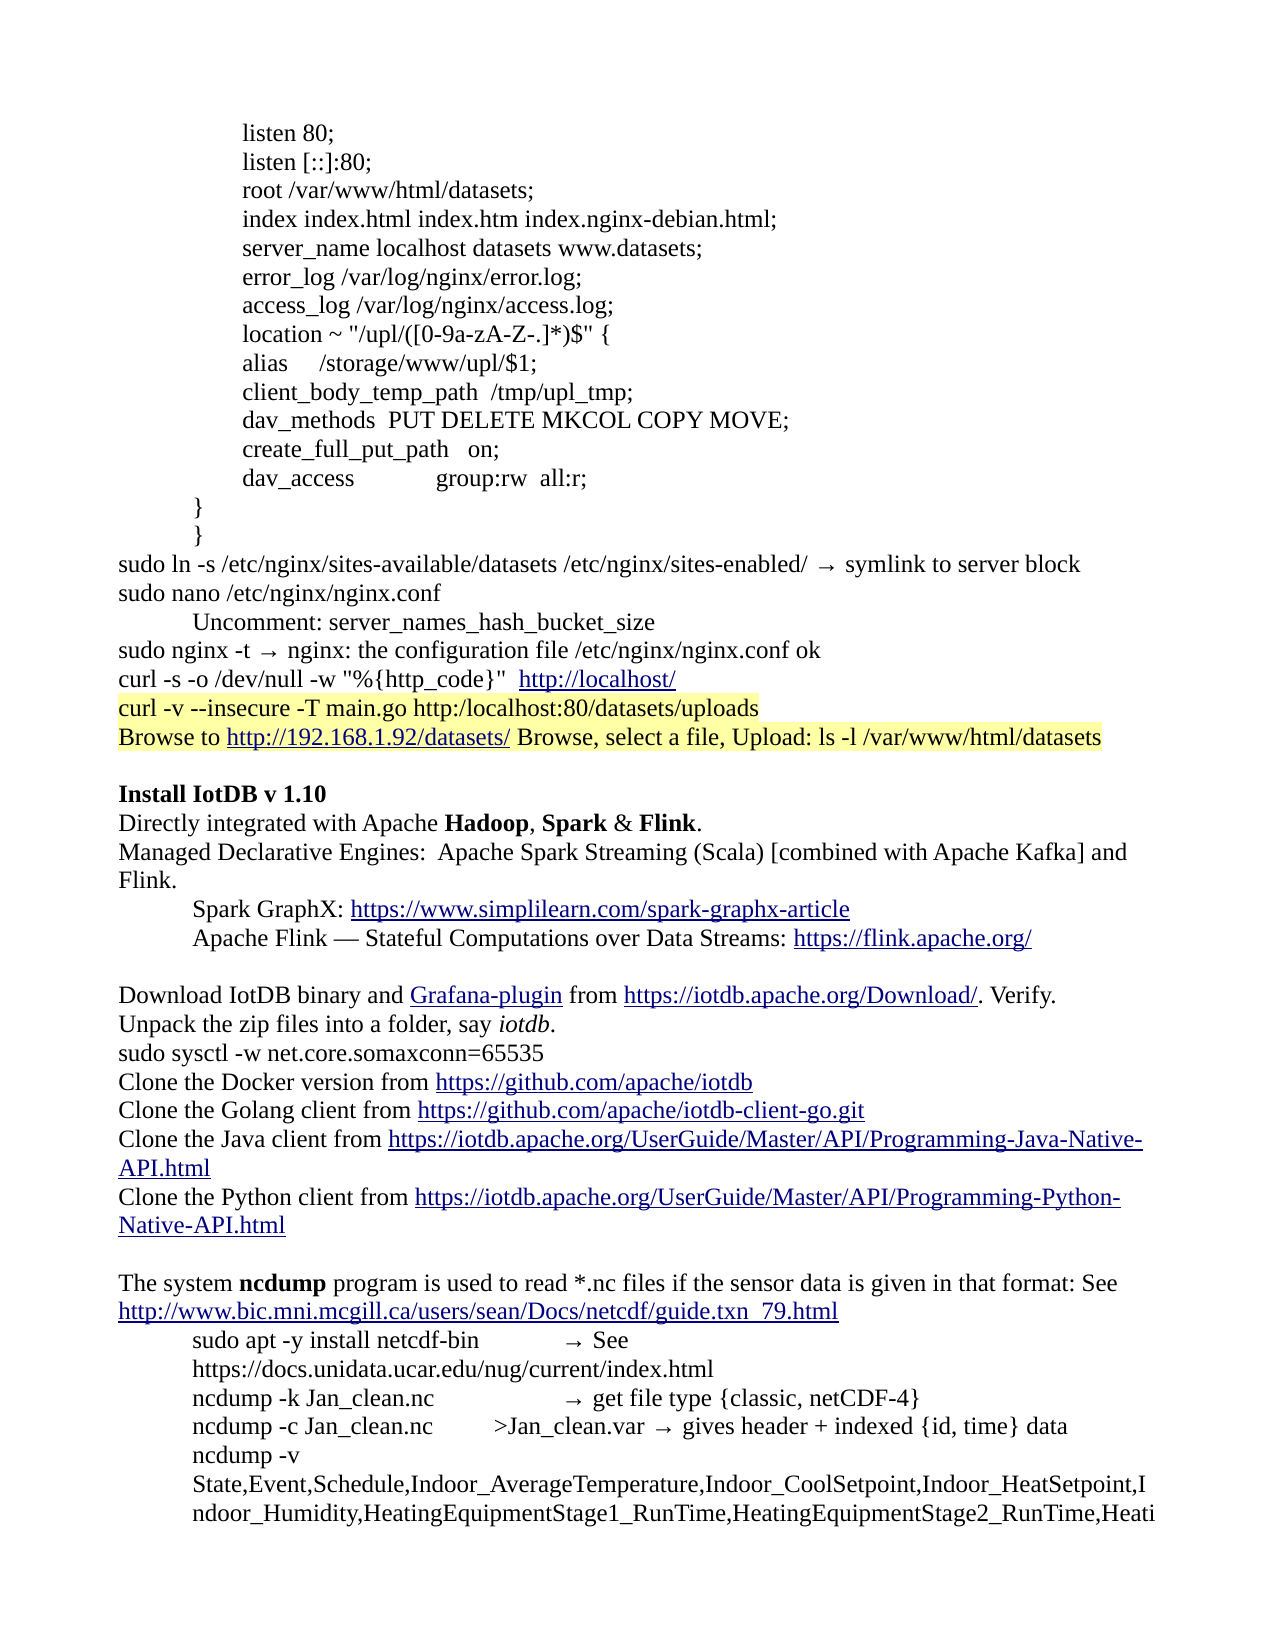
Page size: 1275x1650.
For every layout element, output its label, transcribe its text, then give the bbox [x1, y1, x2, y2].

text curl -s -o /dev/null -w "%{http_code}" http://localhost/ [118, 664, 1157, 693]
text Install IotDB v 1.10 [118, 779, 1157, 808]
text Unpack the zip files into a folder, say iotdb. [118, 1009, 1157, 1038]
text error_log /var/log/nginx/error.log; [192, 262, 1157, 291]
text Browse to http://192.168.1.92/datasets/ Browse, select a file, Upload: ls -l /var/www/html/datasets [118, 722, 1157, 751]
text Clone the Golang client from https://github.com/apache/iotdb-client-go.git [118, 1096, 1157, 1124]
text ncdump -v State,Event,Schedule,Indoor_AverageTemperature,Indoor_CoolSetpoint,Indoor_HeatSetpoint,Indoor_Humidity,HeatingEquipmentStage1_RunTime,HeatingEquipmentStage2_RunTime,Heati [192, 1440, 1157, 1526]
text dav_methods PUT DELETE MKCOL COPY MOVE; [192, 406, 1157, 434]
text index index.html index.htm index.nginx-debian.html; [192, 204, 1157, 233]
text sudo ln -s /etc/nginx/sites-available/datasets /etc/nginx/sites-enabled/ → symlink to server block [118, 549, 1157, 578]
text create_full_put_path on; [192, 434, 1157, 463]
text sudo apt -y install netcdf-bin → See https://docs.unidata.ucar.edu/nug/current/index.html [192, 1325, 1157, 1383]
text dav_access group:rw all:r; [192, 463, 1157, 492]
text alias /storage/www/upl/$1; [192, 348, 1157, 377]
text sudo nginx -t → nginx: the configuration file /etc/nginx/nginx.conf ok [118, 636, 1157, 664]
text sudo nano /etc/nginx/nginx.conf [118, 578, 1157, 607]
text listen 80; [192, 118, 1157, 147]
text The system ncdump program is used to read *.nc files if the sensor data is given in that format: See http://www.bic.mni.mcgill.ca/users/sean/Docs/netcdf/guide.txn_79.html [118, 1268, 1157, 1325]
text Clone the Java client from https://iotdb.apache.org/UserGuide/Master/API/Programming-Java-Native-API.html [118, 1124, 1157, 1182]
text Managed Declarative Engines: Apache Spark Streaming (Scala) [combined with Apache Kafka] and Flink. [118, 837, 1157, 894]
text curl -v --insecure -T main.go http:/localhost:80/datasets/uploads [118, 693, 1157, 722]
text Apache Flink — Stateful Computations over Data Streams: https://flink.apache.org/ [192, 923, 1157, 952]
text Clone the Docker version from https://github.com/apache/iotdb [118, 1067, 1157, 1096]
text sudo sysctl -w net.core.somaxconn=65535 [118, 1038, 1157, 1067]
text access_log /var/log/nginx/access.log; [192, 291, 1157, 319]
text } [192, 521, 1157, 549]
text ncdump -k Jan_clean.nc → get file type {classic, netCDF-4} [192, 1383, 1157, 1411]
text root /var/www/html/datasets; [192, 176, 1157, 204]
text server_name localhost datasets www.datasets; [192, 233, 1157, 262]
text location ~ "/upl/([0-9a-zA-Z-.]*)$" { [192, 319, 1157, 348]
text Download IotDB binary and Grafana-plugin from https://iotdb.apache.org/Download/. Verify. [118, 981, 1157, 1009]
text Clone the Python client from https://iotdb.apache.org/UserGuide/Master/API/Programming-Python-Native-API.html [118, 1182, 1157, 1239]
text listen [::]:80; [192, 147, 1157, 176]
text Directly integrated with Apache Hadoop, Spark & Flink. [118, 808, 1157, 837]
text Uncomment: server_names_hash_bucket_size [118, 607, 1157, 636]
text Spark GraphX: https://www.simplilearn.com/spark-graphx-article [192, 894, 1157, 923]
text } [118, 492, 1157, 521]
text ncdump -c Jan_clean.nc >Jan_clean.var → gives header + indexed {id, time} data [192, 1411, 1157, 1440]
text client_body_temp_path /tmp/upl_tmp; [192, 377, 1157, 406]
